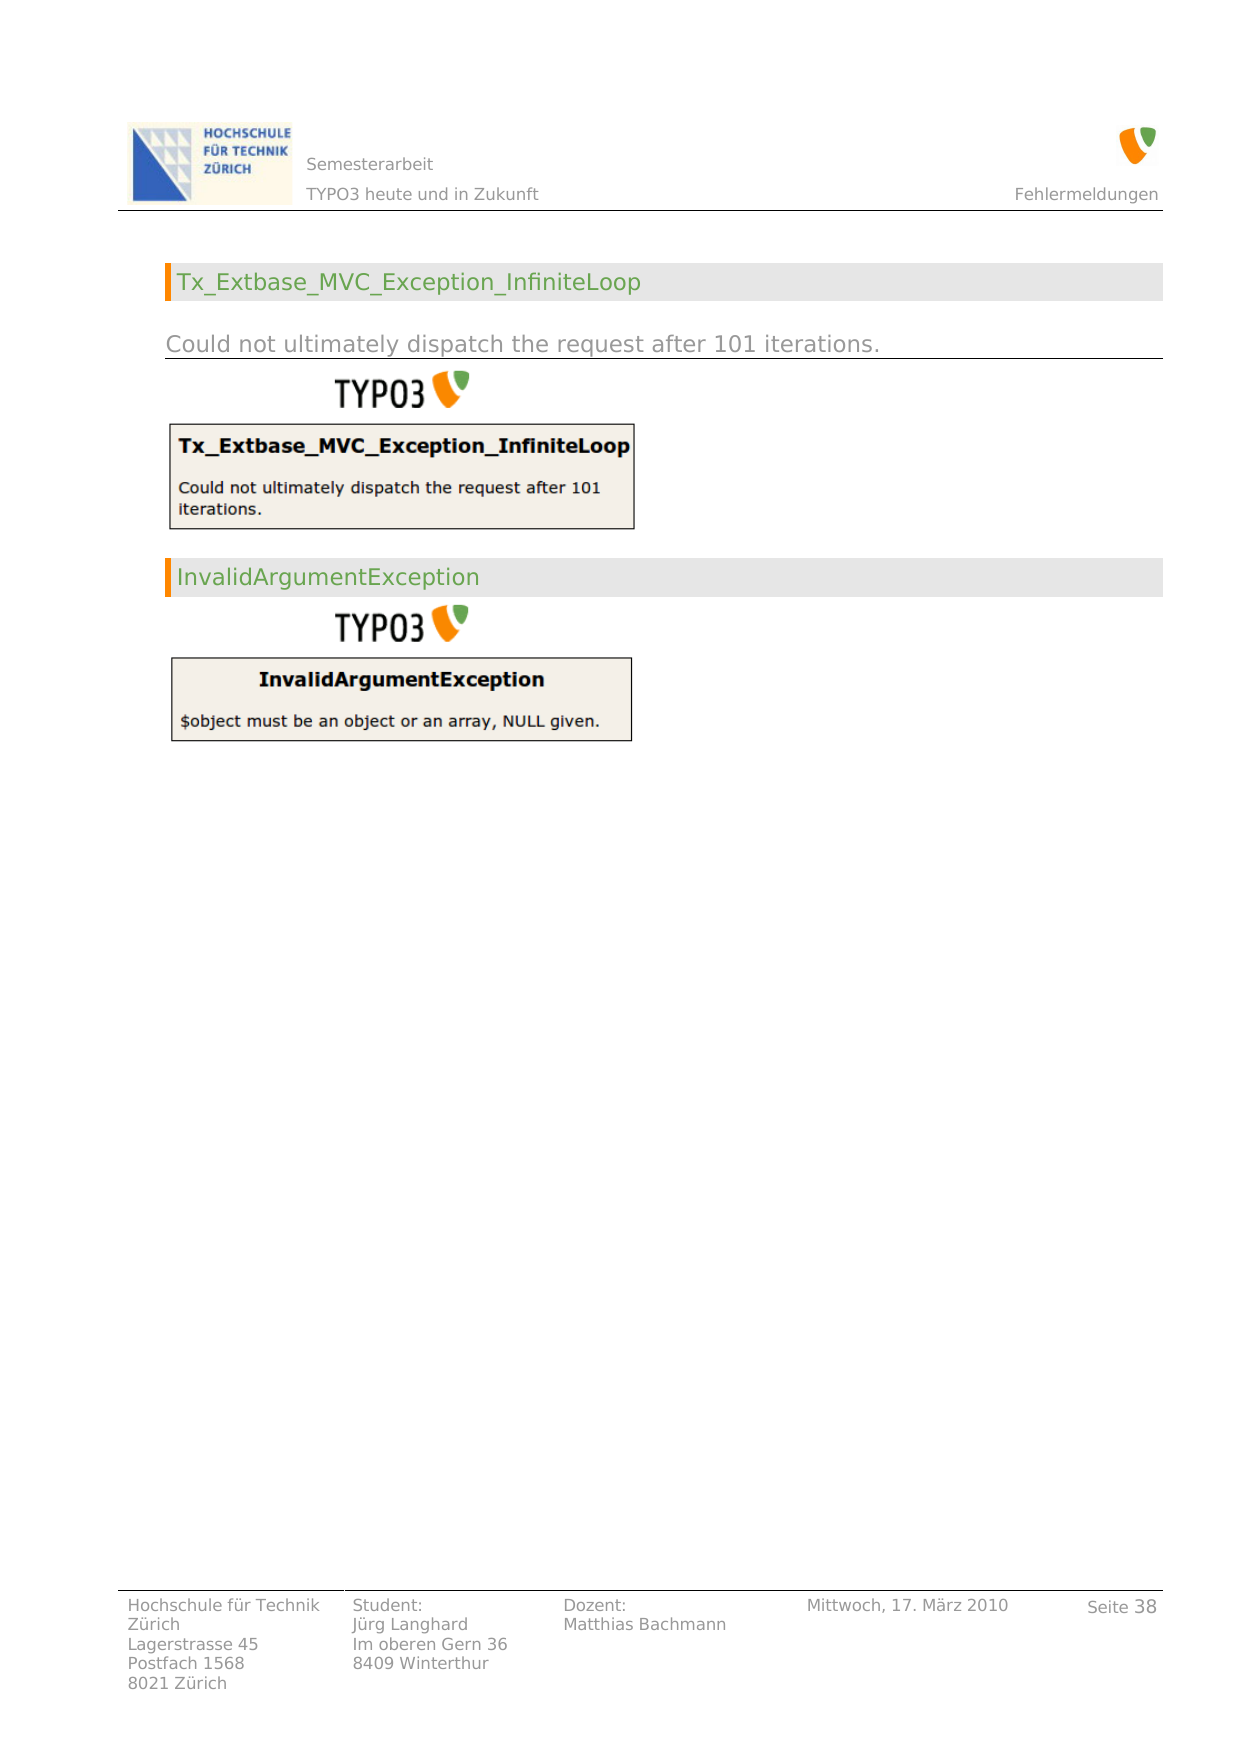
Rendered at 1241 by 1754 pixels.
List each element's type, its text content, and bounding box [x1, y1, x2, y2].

subtitle Tx_Extbase_MVC_Exception_InfiniteLoop [171, 263, 1163, 301]
subtitle Could not ultimately dispatch the request after 101 iterations. [165, 331, 1163, 358]
picture [165, 363, 638, 535]
picture [168, 597, 641, 748]
picture [127, 122, 293, 205]
picture [1116, 125, 1159, 166]
subtitle InvalidArgumentException [171, 558, 1163, 597]
